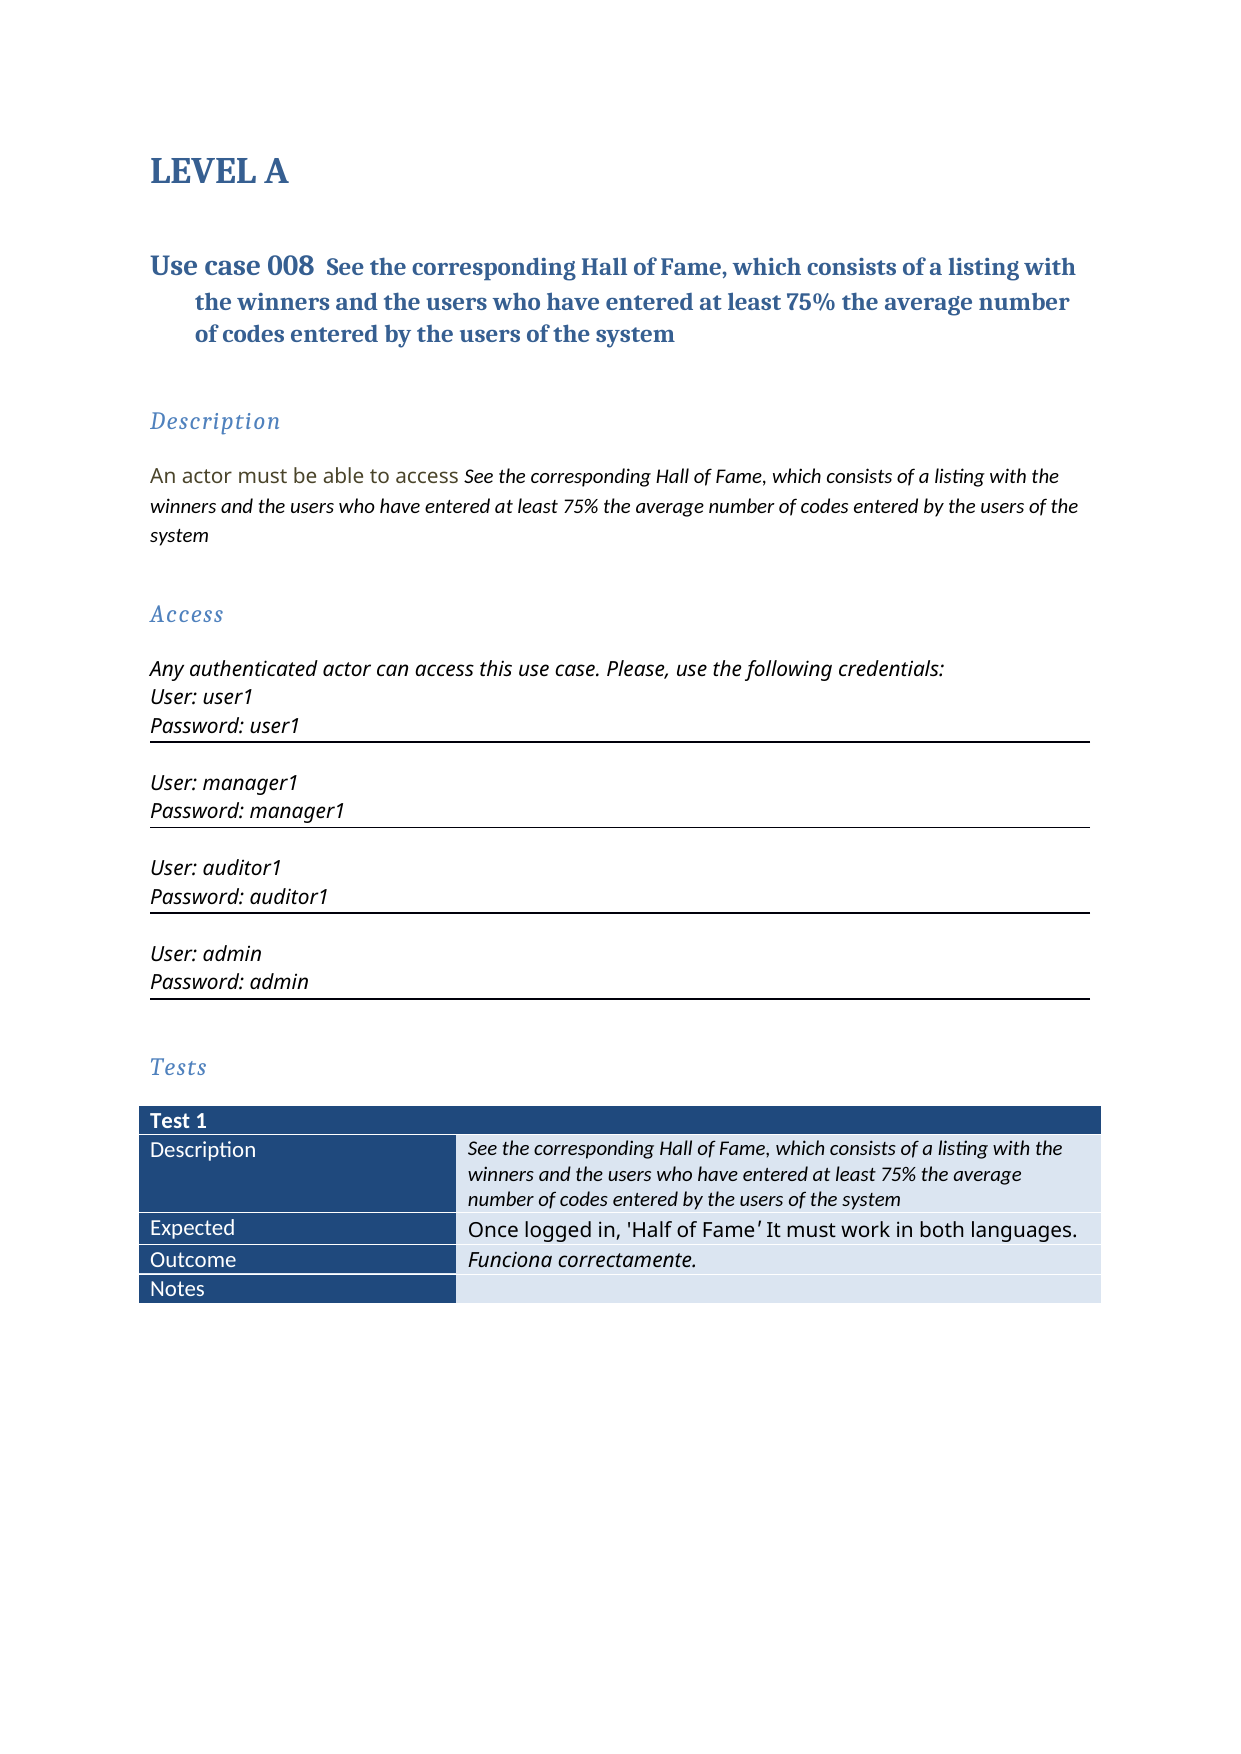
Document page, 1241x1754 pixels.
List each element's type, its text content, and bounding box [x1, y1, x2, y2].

subtitle Description [150, 407, 1090, 436]
text Password: user1 [150, 711, 1090, 741]
table_cell See the corresponding Hall of Fame, which consists of a listing with the winners and the users who have entered at least 75% the average number of codes entered by the users of the system [456, 1135, 1101, 1212]
text User: manager1 [150, 768, 1090, 796]
table_cell Description [139, 1135, 456, 1212]
table_header Test 1 [139, 1106, 1101, 1134]
text Password: auditor1 [150, 882, 1090, 912]
table_cell Notes [139, 1275, 456, 1303]
subtitle Access [150, 600, 1090, 629]
text Password: manager1 [150, 796, 1090, 827]
text User: admin [150, 939, 1090, 967]
table_cell Expected [139, 1213, 456, 1244]
table_cell Outcome [139, 1245, 456, 1273]
table_cell Once logged in, 'Half of Fame' It must work in both languages. [456, 1213, 1101, 1244]
text User: auditor1 [150, 853, 1090, 882]
subtitle Tests [150, 1052, 1090, 1081]
subtitle Use case 008 See the corresponding Hall of Fame, which consists of a listing with the winners and the users who have entered at least 75% the average number of codes entered by the users of the system [150, 249, 1090, 349]
text Any authenticated actor can access this use case. Please, use the following credentials: [150, 654, 1090, 682]
text Password: admin [150, 967, 1090, 998]
text An actor must be able to access See the corresponding Hall of Fame, which consists of a listing with the winners and the users who have entered at least 75% the average number of codes entered by the users of the system [150, 461, 1090, 547]
text User: user1 [150, 682, 1090, 711]
table_cell Funciona correctamente. [456, 1245, 1101, 1273]
table_cell [456, 1275, 1101, 1303]
subtitle LEVEL A [150, 150, 1090, 193]
